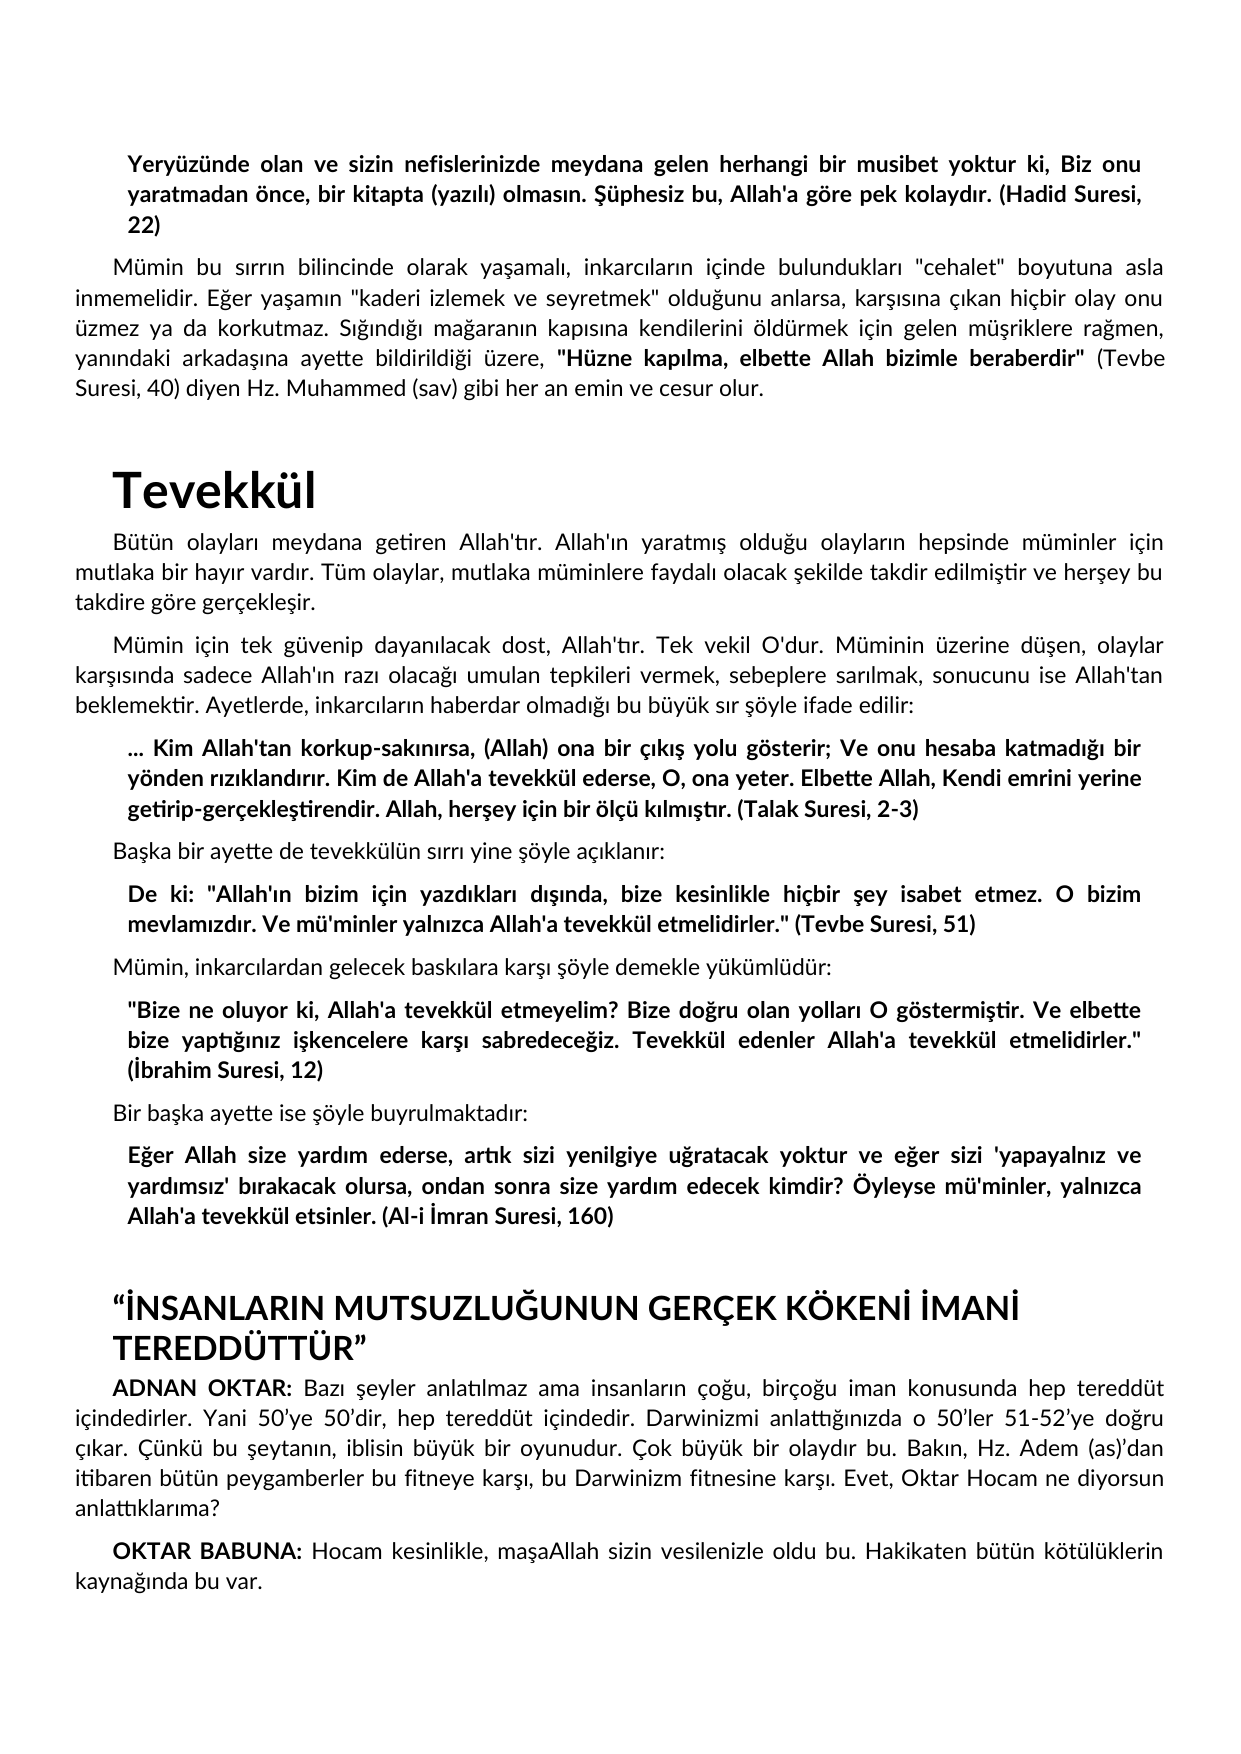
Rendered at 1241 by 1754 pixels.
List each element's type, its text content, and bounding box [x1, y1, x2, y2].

subtitle Tevekkül [112, 459, 1165, 519]
text De ki: "Allah'ın bizim için yazdıkları dışında, bize kesinlikle hiçbir şey isabet etmez. O bizim mevlamızdır. Ve mü'minler yalnızca Allah'a tevekkül etmelidirler." (Tevbe Suresi, 51) [127, 880, 1143, 937]
text Mümin bu sırrın bilincinde olarak yaşamalı, inkarcıların içinde bulundukları "cehalet" boyutuna asla inmemelidir. Eğer yaşamın "kaderi izlemek ve seyretmek" olduğunu anlarsa, karşısına çıkan hiçbir olay onu üzmez ya da korkutmaz. Sığındığı mağaranın kapısına kendilerini öldürmek için gelen müşriklere rağmen, yanındaki arkadaşına ayette bildirildiği üzere, "Hüzne kapılma, elbette Allah bizimle beraberdir" (Tevbe Suresi, 40) diyen Hz. Muhammed (sav) gibi her an emin ve cesur olur. [75, 253, 1165, 401]
text Mümin için tek güvenip dayanılacak dost, Allah'tır. Tek vekil O'dur. Müminin üzerine düşen, olaylar karşısında sadece Allah'ın razı olacağı umulan tepkileri vermek, sebeplere sarılmak, sonucunu ise Allah'tan beklemektir. Ayetlerde, inkarcıların haberdar olmadığı bu büyük sır şöyle ifade edilir: [75, 631, 1165, 719]
text OKTAR BABUNA: Hocam kesinlikle, maşaAllah sizin vesilenizle oldu bu. Hakikaten bütün kötülüklerin kaynağında bu var. [75, 1537, 1165, 1594]
text ADNAN OKTAR: Bazı şeyler anlatılmaz ama insanların çoğu, birçoğu iman konusunda hep tereddüt içindedirler. Yani 50’ye 50’dir, hep tereddüt içindedir. Darwinizmi anlattığınızda o 50’ler 51-52’ye doğru çıkar. Çünkü bu şeytanın, iblisin büyük bir oyunudur. Çok büyük bir olaydır bu. Bakın, Hz. Adem (as)’dan itibaren bütün peygamberler bu fitneye karşı, bu Darwinizm fitnesine karşı. Evet, Oktar Hocam ne diyorsun anlattıklarıma? [75, 1373, 1165, 1522]
subtitle “İNSANLARIN MUTSUZLUĞUNUN GERÇEK KÖKENİ İMANİ TEREDDÜTTÜR” [112, 1287, 1165, 1367]
text Mümin, inkarcılardan gelecek baskılara karşı şöyle demekle yükümlüdür: [75, 953, 1165, 980]
text "Bize ne oluyor ki, Allah'a tevekkül etmeyelim? Bize doğru olan yolları O göstermiştir. Ve elbette bize yaptığınız işkencelere karşı sabredeceğiz. Tevekkül edenler Allah'a tevekkül etmelidirler." (İbrahim Suresi, 12) [127, 995, 1143, 1083]
text Başka bir ayette de tevekkülün sırrı yine şöyle açıklanır: [75, 837, 1165, 864]
text Yeryüzünde olan ve sizin nefislerinizde meydana gelen herhangi bir musibet yoktur ki, Biz onu yaratmadan önce, bir kitapta (yazılı) olmasın. Şüphesiz bu, Allah'a göre pek kolaydır. (Hadid Suresi, 22) [127, 150, 1143, 238]
text ... Kim Allah'tan korkup-sakınırsa, (Allah) ona bir çıkış yolu gösterir; Ve onu hesaba katmadığı bir yönden rızıklandırır. Kim de Allah'a tevekkül ederse, O, ona yeter. Elbette Allah, Kendi emrini yerine getirip-gerçekleştirendir. Allah, herşey için bir ölçü kılmıştır. (Talak Suresi, 2-3) [127, 734, 1143, 822]
text Bütün olayları meydana getiren Allah'tır. Allah'ın yaratmış olduğu olayların hepsinde müminler için mutlaka bir hayır vardır. Tüm olaylar, mutlaka müminlere faydalı olacak şekilde takdir edilmiştir ve herşey bu takdire göre gerçekleşir. [75, 528, 1165, 616]
text Eğer Allah size yardım ederse, artık sizi yenilgiye uğratacak yoktur ve eğer sizi 'yapayalnız ve yardımsız' bırakacak olursa, ondan sonra size yardım edecek kimdir? Öyleyse mü'minler, yalnızca Allah'a tevekkül etsinler. (Al-i İmran Suresi, 160) [127, 1141, 1143, 1229]
text Bir başka ayette ise şöyle buyrulmaktadır: [75, 1098, 1165, 1126]
